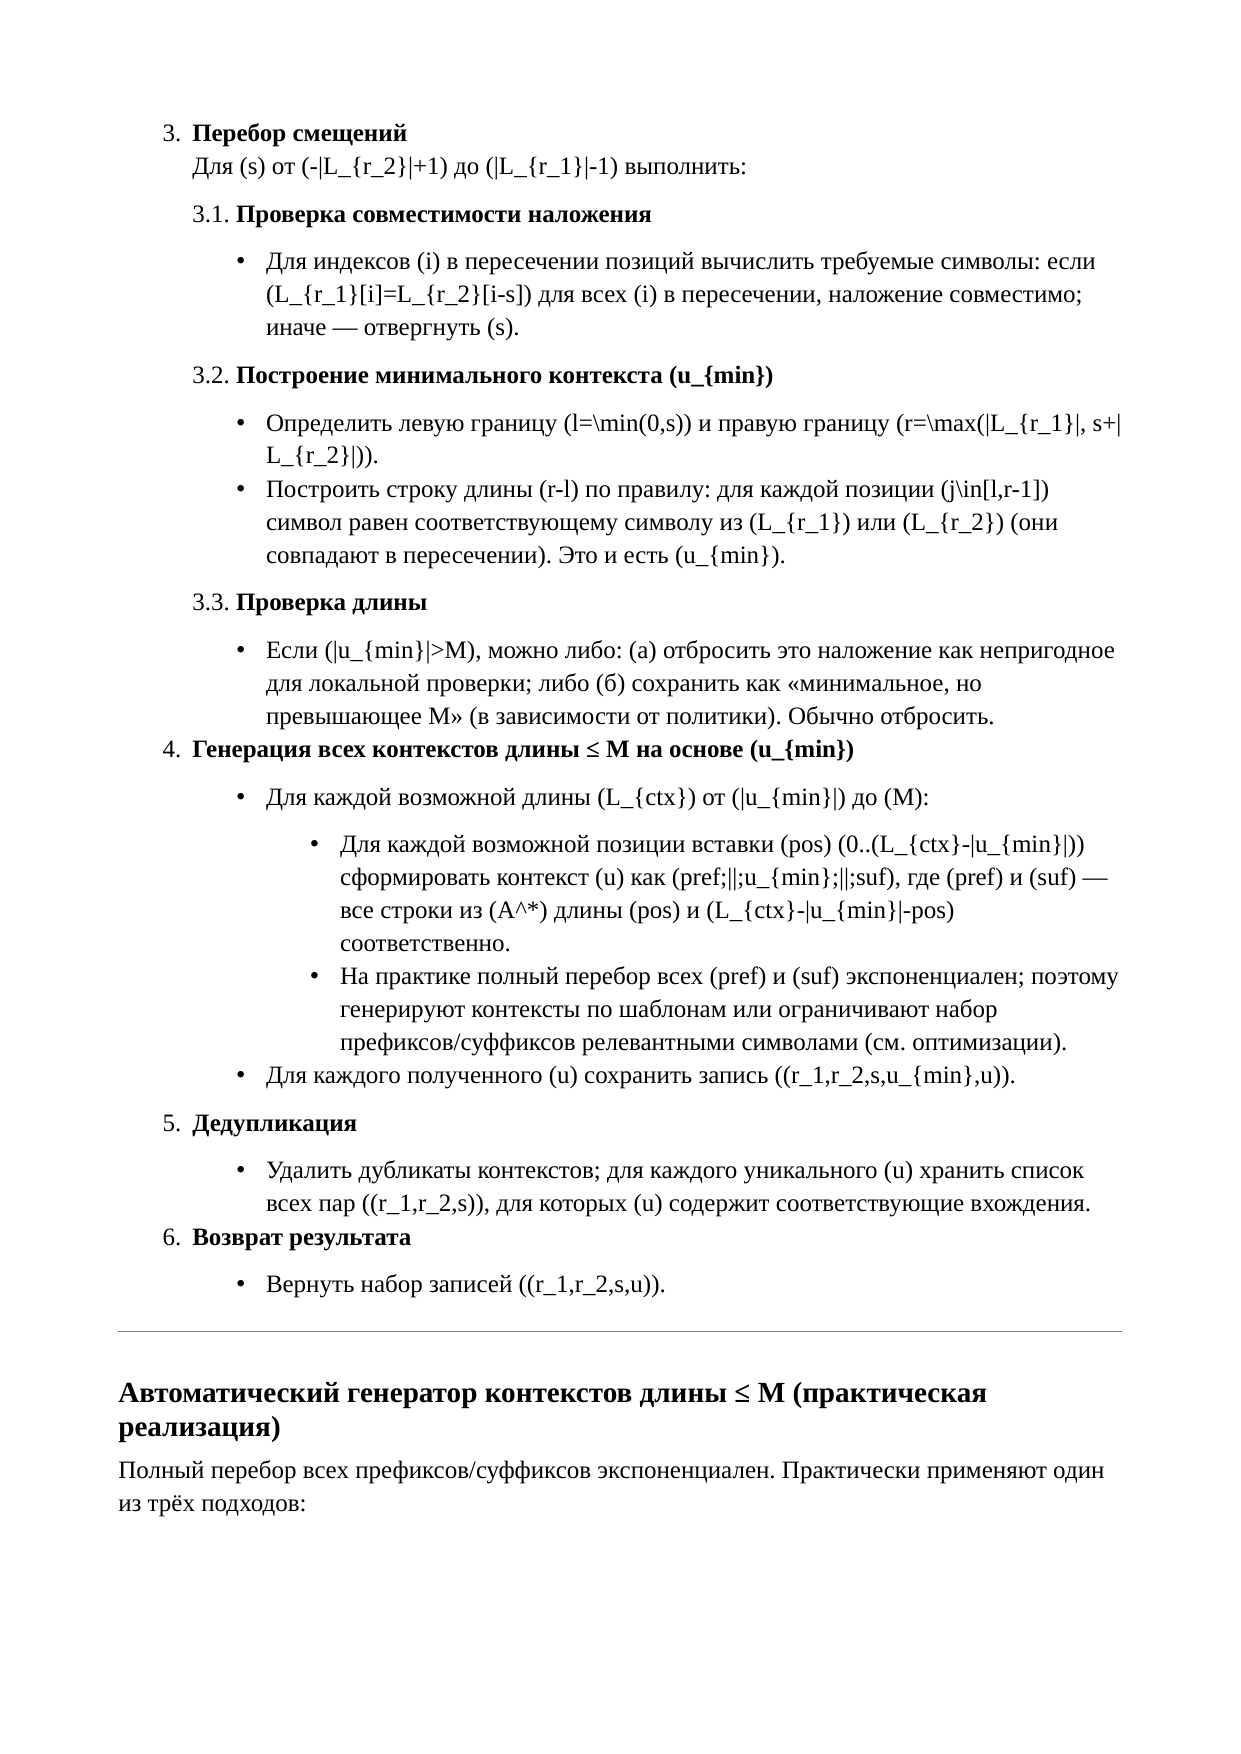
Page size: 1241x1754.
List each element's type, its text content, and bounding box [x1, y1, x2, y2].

list Построить строку длины (r-l) по правилу: для каждой позиции (j\in[l,r-1]) символ равен соответствующему символу из (L_{r_1}) или (L_{r_2}) (они совпадают в пересечении). Это и есть (u_{min}). [236, 474, 1122, 568]
subtitle Автоматический генератор контекстов длины ≤ M (практическая реализация) [118, 1376, 1122, 1443]
text Полный перебор всех префиксов/суффиксов экспоненциален. Практически применяют один из трёх подходов: [118, 1455, 1122, 1517]
list Удалить дубликаты контекстов; для каждого уникального (u) хранить список всех пар ((r_1,r_2,s)), для которых (u) содержит соответствующие вхождения. [236, 1156, 1122, 1217]
list Для каждой возможной позиции вставки (pos) (0..(L_{ctx}-|u_{min}|)) сформировать контекст (u) как (pref;||;u_{min};||;suf), где (pref) и (suf) — все строки из (A^*) длины (pos) и (L_{ctx}-|u_{min}|-pos) соответственно. [310, 829, 1122, 957]
list Перебор смещений Для (s) от (-|L_{r_2}|+1) до (|L_{r_1}|-1) выполнить: [162, 118, 1122, 180]
list Возврат результата [162, 1222, 1122, 1250]
list Определить левую границу (l=\min(0,s)) и правую границу (r=\max(|L_{r_1}|, s+|L_{r_2}|)). [236, 408, 1122, 469]
list Если (|u_{min}|>M), можно либо: (а) отбросить это наложение как непригодное для локальной проверки; либо (б) сохранить как «минимальное, но превышающее M» (в зависимости от политики). Обычно отбросить. [236, 635, 1122, 730]
list 3.3. Проверка длины [162, 587, 1122, 616]
list Для индексов (i) в пересечении позиций вычислить требуемые символы: если (L_{r_1}[i]=L_{r_2}[i-s]) для всех (i) в пересечении, наложение совместимо; иначе — отвергнуть (s). [236, 246, 1122, 341]
list На практике полный перебор всех (pref) и (suf) экспоненциален; поэтому генерируют контексты по шаблонам или ограничивают набор префиксов/суффиксов релевантными символами (см. оптимизации). [310, 961, 1122, 1056]
list Для каждой возможной длины (L_{ctx}) от (|u_{min}|) до (M): [236, 782, 1122, 810]
list 3.1. Проверка совместимости наложения [162, 199, 1122, 227]
list Генерация всех контекстов длины ≤ M на основе (u_{min}) [162, 734, 1122, 763]
list Вернуть набор записей ((r_1,r_2,s,u)). [236, 1269, 1122, 1298]
list Дедупликация [162, 1108, 1122, 1137]
list Для каждого полученного (u) сохранить запись ((r_1,r_2,s,u_{min},u)). [236, 1060, 1122, 1089]
list 3.2. Построение минимального контекста (u_{min}) [162, 360, 1122, 389]
